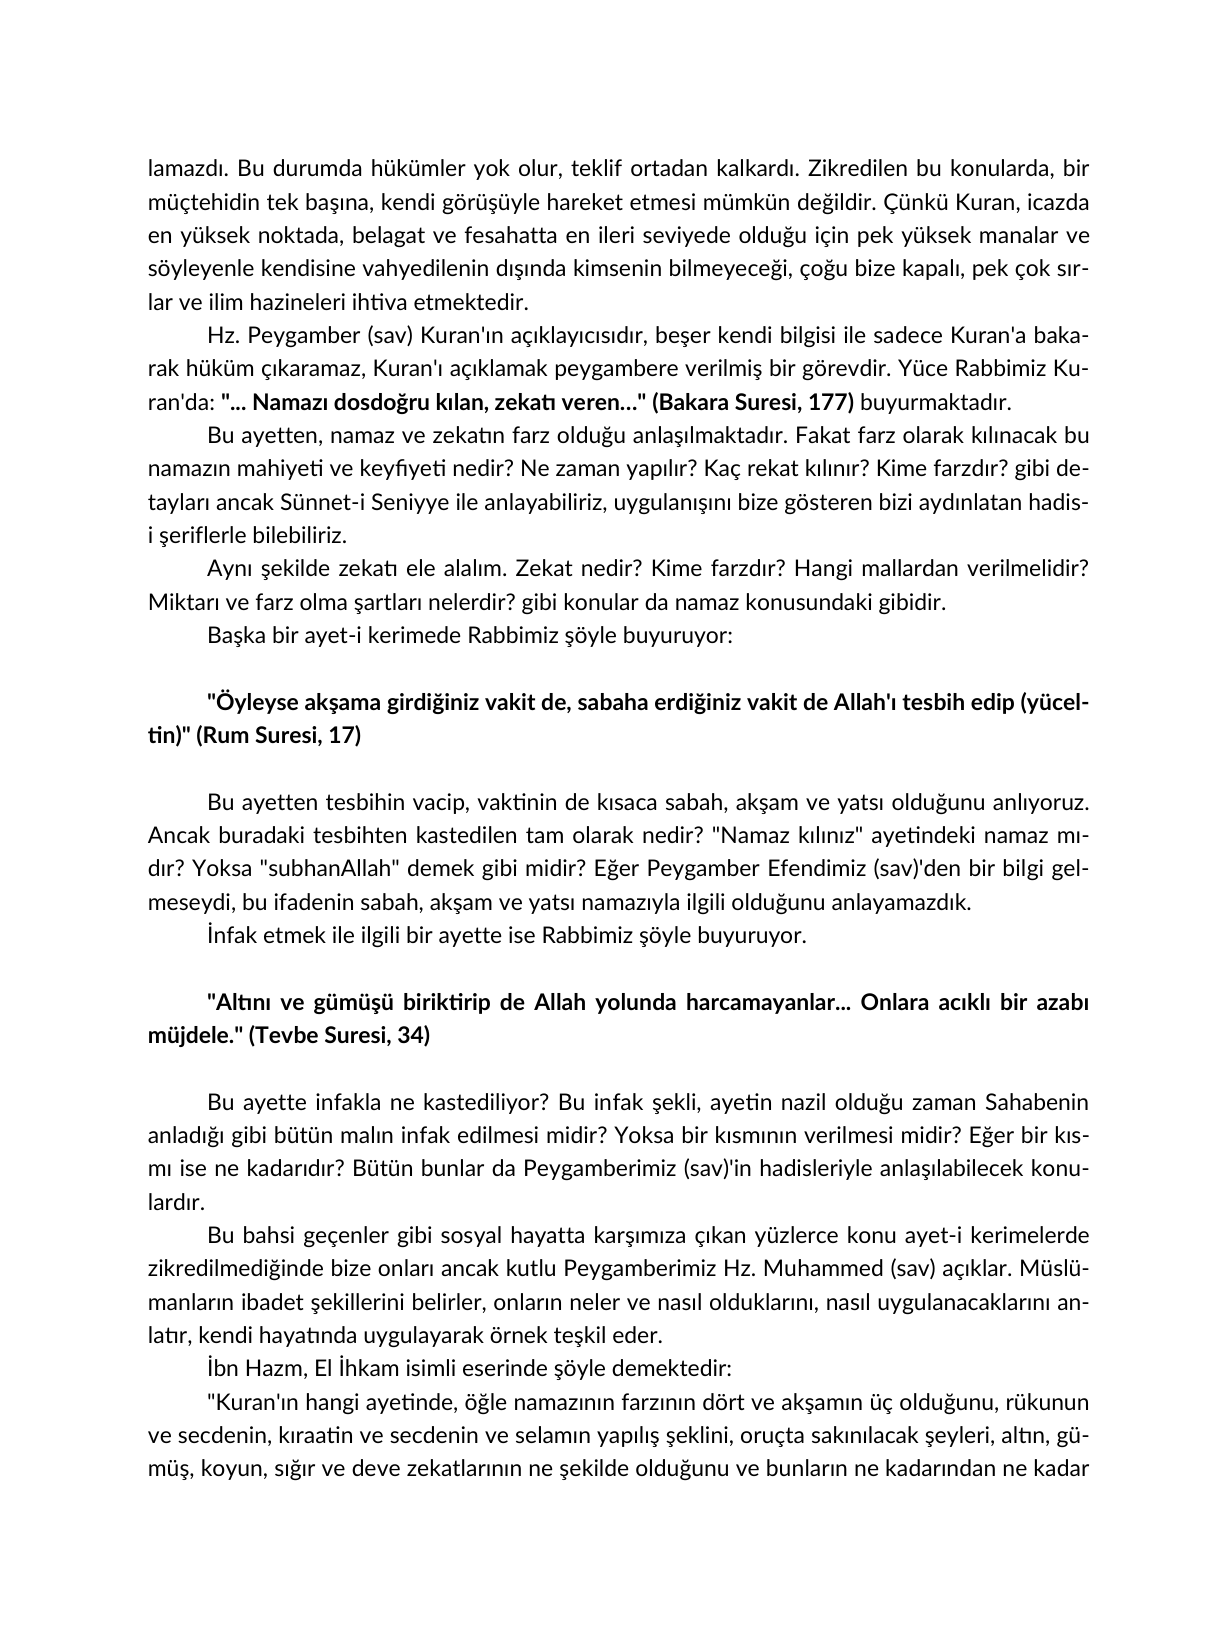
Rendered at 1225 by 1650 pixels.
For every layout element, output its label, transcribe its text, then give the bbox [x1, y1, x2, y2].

text Bu ayet­ten, na­maz ve ze­ka­tın farz ol­du­ğu an­la­şıl­mak­ta­dır. Fa­kat farz ola­rak kı­lı­na­cak bu na­ma­zın ma­hi­ye­ti ve key­fi­ye­ti ne­dir? Ne za­man ya­pı­lır? Kaç re­kat kı­lı­nır? Ki­me farz­dır? gi­bi de­tay­la­rı an­cak Sün­net-i Se­ni­yye ile an­la­ya­bi­li­riz, uy­gu­la­nı­şı­nı bi­ze gös­te­ren bi­zi ay­dın­la­tan ha­dis-i şe­rif­ler­le bi­le­bi­li­riz. [148, 417, 1090, 550]
text "Al­tı­nı ve gü­mü­şü bi­rik­ti­rip de Al­lah yo­lun­da har­ca­ma­yan­lar... On­la­ra acık­lı bir aza­bı müj­de­le." (Tev­be Su­re­si, 34) [148, 983, 1090, 1050]
text Hz. Pey­gam­ber (sav) Ku­ran'ın açık­la­yı­cı­sı­dır, be­şer ken­di bil­gi­si ile sa­de­ce Ku­ran'a ba­ka­rak hü­küm çı­ka­ra­maz, Ku­ran'ı açık­la­mak pey­gam­be­re ve­ril­miş bir gö­rev­dir. Yü­ce Rab­bi­miz Ku­ran'da: "... Na­ma­zı dos­doğ­ru kı­lan, ze­ka­tı ve­ren…" (Ba­ka­ra Su­re­si, 177) bu­yur­mak­ta­dır. [148, 317, 1090, 417]
text Bu ayet­te in­fak­la ne kas­te­di­li­yor? Bu in­fak şek­li, aye­tin na­zil ol­du­ğu za­man Sa­ha­be­nin an­la­dı­ğı gi­bi bü­tün ma­lın in­fak edil­me­si mi­dir? Yok­sa bir kıs­mı­nın ve­ril­me­si mi­dir? Eğer bir kıs­mı ise ne ka­da­rı­dır? Bü­tün bun­lar da Pey­gam­be­ri­miz (sav)'in ha­dis­le­riy­le an­la­şı­la­bi­le­cek ko­nu­lar­dır. [148, 1083, 1090, 1217]
text Bu ayet­ten tes­bi­hin va­cip, vak­ti­nin de kı­sa­ca sa­bah, ak­şam ve yat­sı ol­du­ğu­nu an­lı­yo­ruz. An­cak bu­ra­da­ki tes­bih­ten kas­te­di­len tam ola­rak ne­dir? "Na­maz kı­lı­nız" aye­tin­de­ki na­maz mı­dır? Yok­sa "sub­ha­nAl­lah" de­mek gi­bi mi­dir? Eğer Pey­gam­ber Efen­di­miz (sav)'den bir bil­gi gel­me­sey­di, bu ifa­de­nin sa­bah, ak­şam ve yat­sı na­ma­zıy­la il­gi­li ol­du­ğu­nu an­la­ya­maz­dık. [148, 783, 1090, 917]
text Ay­nı şe­kil­de ze­ka­tı ele ala­lım. Ze­kat ne­dir? Ki­me farz­dır? Han­gi mal­lar­dan ve­ril­me­li­dir? Mik­ta­rı ve farz ol­ma şart­la­rı ne­ler­dir? gi­bi ko­nu­lar da na­maz ko­nu­sun­da­ki gi­bi­dir. [148, 550, 1090, 617]
text "Öy­ley­se ak­şa­ma gir­di­ği­niz va­kit de, sa­ba­ha er­di­ği­niz va­kit de Al­lah'ı tes­bih edip (yü­cel­tin)" (Rum Su­re­si, 17) [148, 683, 1090, 750]
text İbn Hazm, El İh­kam isim­li ese­rin­de şöy­le de­mek­te­dir: [148, 1350, 1090, 1383]
text İn­fak et­mek ile il­gi­li bir ayet­te ise Rab­bi­miz şöy­le bu­yu­ru­yor. [148, 917, 1090, 950]
text "Ku­ran'ın han­gi aye­tin­de, öğ­le na­ma­zı­nın far­zı­nın dört ve ak­şa­mın üç ol­du­ğu­nu, rü­ku­nun ve sec­de­nin, kı­ra­atin ve sec­de­nin ve se­la­mın ya­pı­lış şek­li­ni, oruç­ta sa­kı­nı­la­cak şey­le­ri, al­tın, gü­müş, ko­yun, sı­ğır ve de­ve ze­kat­la­rı­nın ne şe­kil­de ol­du­ğu­nu ve bun­la­rın ne ka­da­rın­dan ne ka­dar [148, 1383, 1090, 1483]
text la­maz­dı. Bu du­rum­da hü­küm­ler yok olur, tek­lif or­ta­dan kal­kar­dı. Zik­re­di­len bu ko­nu­lar­da, bir müç­te­hi­din tek ba­şı­na, ken­di gö­rü­şüy­le ha­re­ket et­me­si müm­kün de­ğil­dir. Çün­kü Ku­ran, icaz­da en yük­sek nok­ta­da, be­la­gat ve fe­sa­hat­ta en ile­ri se­vi­ye­de ol­du­ğu için pek yük­sek ma­na­lar ve söy­le­yen­le ken­di­si­ne vah­ye­di­le­nin dı­şın­da kim­se­nin bil­me­ye­ce­ği, ço­ğu bi­ze ka­pa­lı, pek çok sır­lar ve ilim ha­zi­ne­le­ri ih­ti­va et­mek­te­dir. [148, 150, 1090, 317]
text Bu bah­si ge­çen­ler gi­bi sos­yal ha­yat­ta kar­şı­mı­za çı­kan yüz­ler­ce ko­nu ayet-i ke­ri­me­ler­de zik­re­dil­me­di­ğin­de bi­ze on­la­rı an­cak kut­lu Pey­gam­be­ri­miz Hz. Mu­ham­med (sav) açık­lar. Müs­lü­man­la­rın iba­det şe­kil­le­ri­ni be­lir­ler, on­la­rın ne­ler ve na­sıl ol­duk­la­rı­nı, na­sıl uy­gu­la­na­cak­la­rı­nı an­la­tır, ken­di ha­ya­tın­da uy­gu­la­ya­rak ör­nek teş­kil eder. [148, 1217, 1090, 1350]
text Baş­ka bir ayet-i ke­ri­me­de Rab­bi­miz şöy­le bu­yu­ru­yor: [148, 617, 1090, 650]
